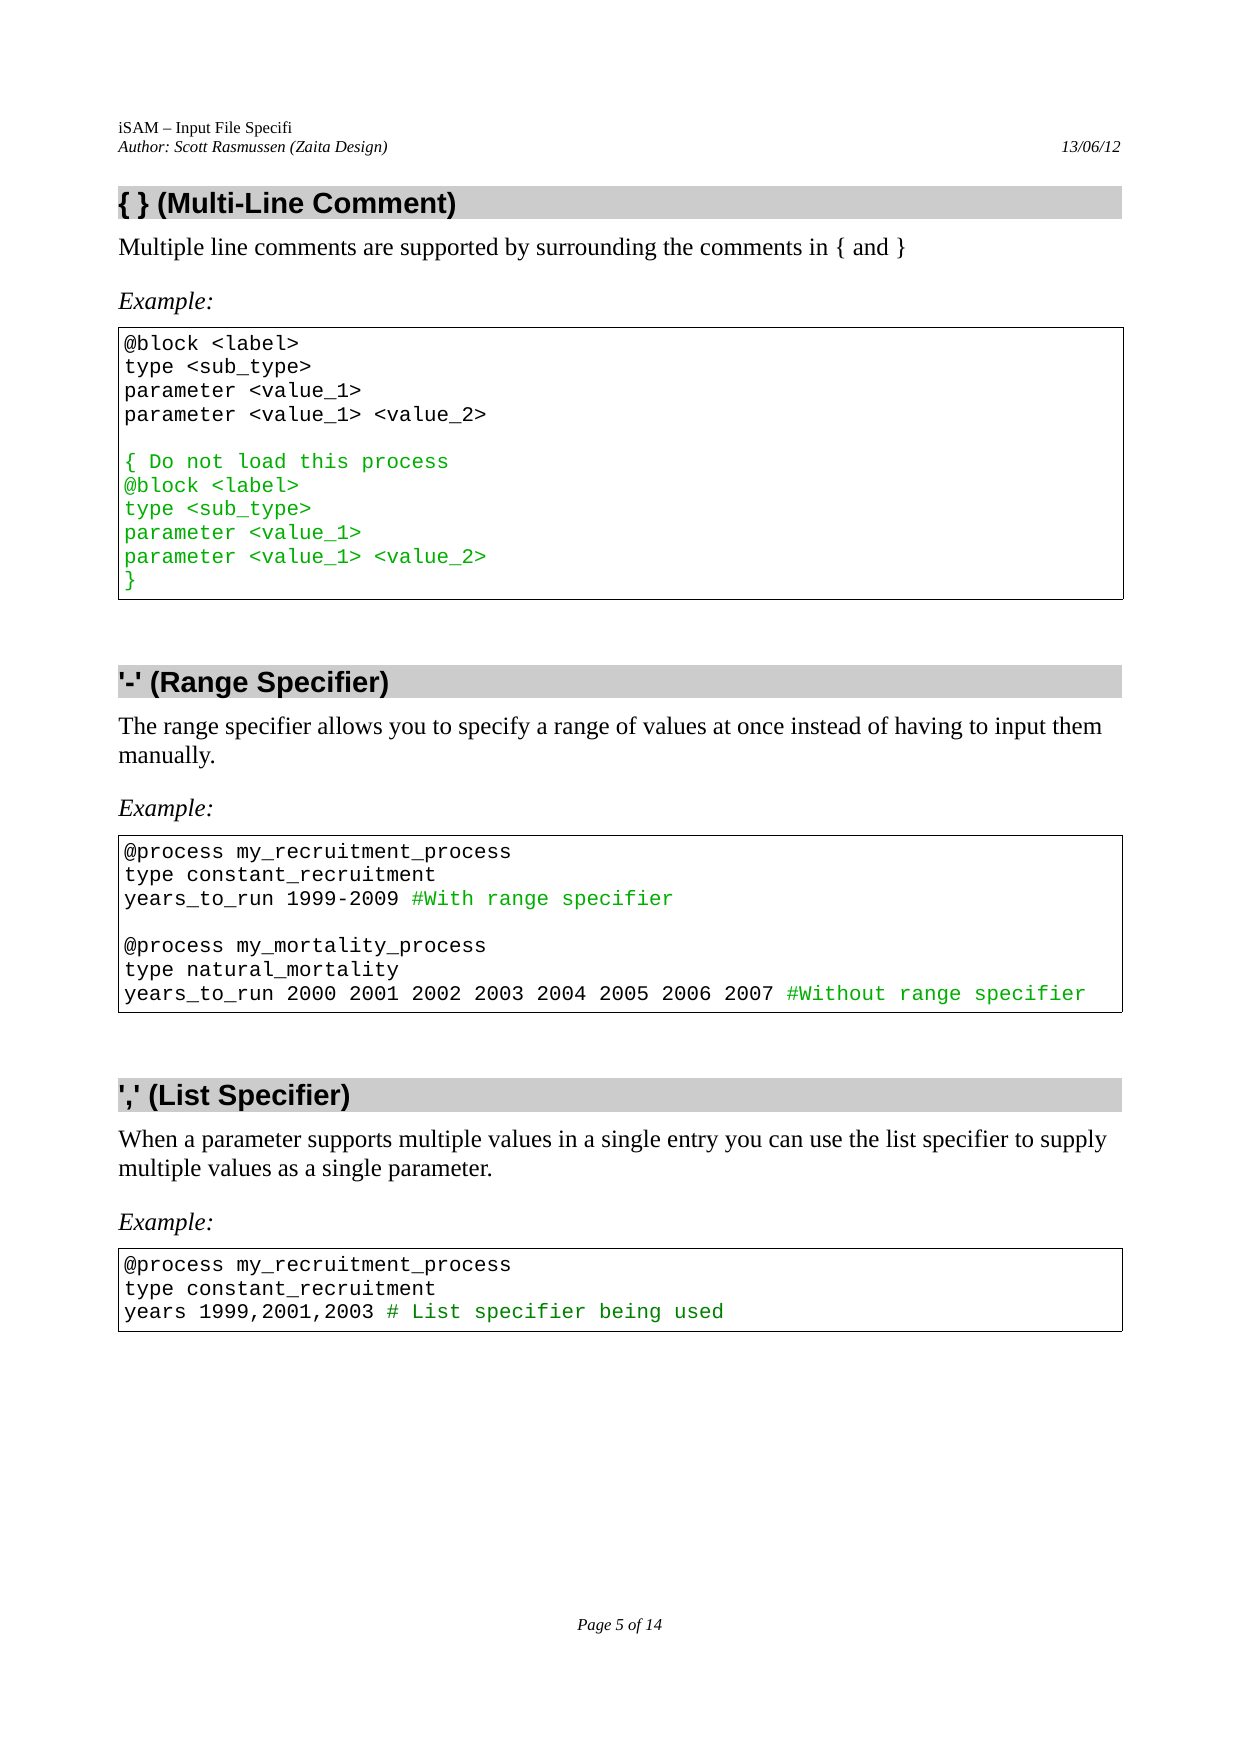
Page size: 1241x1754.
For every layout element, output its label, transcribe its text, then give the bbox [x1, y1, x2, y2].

table_header @process my_recruitment_process type constant_recruitment years 1999,2001,2003 # List specifier being used [119, 1249, 1122, 1331]
subtitle ',' (List Specifier) [118, 1078, 1122, 1112]
subtitle '-' (Range Specifier) [118, 665, 1122, 698]
subtitle { } (Multi-Line Comment) [118, 186, 1122, 219]
table_header @block <label> type <sub_type> parameter <value_1> parameter <value_1> <value_2> { Do not load this process @block <label> type <sub_type> parameter <value_1> parameter <value_1> <value_2> } [119, 328, 1123, 599]
text When a parameter supports multiple values in a single entry you can use the list specifier to supply multiple values as a single parameter. [118, 1124, 1122, 1182]
table_header @process my_recruitment_process type constant_recruitment years_to_run 1999-2009 #With range specifier @process my_mortality_process type natural_mortality years_to_run 2000 2001 2002 2003 2004 2005 2006 2007 #Without range specifier [119, 836, 1122, 1012]
text Example: [118, 793, 1122, 822]
text Multiple line comments are supported by surrounding the comments in { and } [118, 232, 1122, 261]
text Example: [118, 1207, 1122, 1236]
text Example: [118, 286, 1122, 314]
text The range specifier allows you to specify a range of values at once instead of having to input them manually. [118, 711, 1122, 768]
